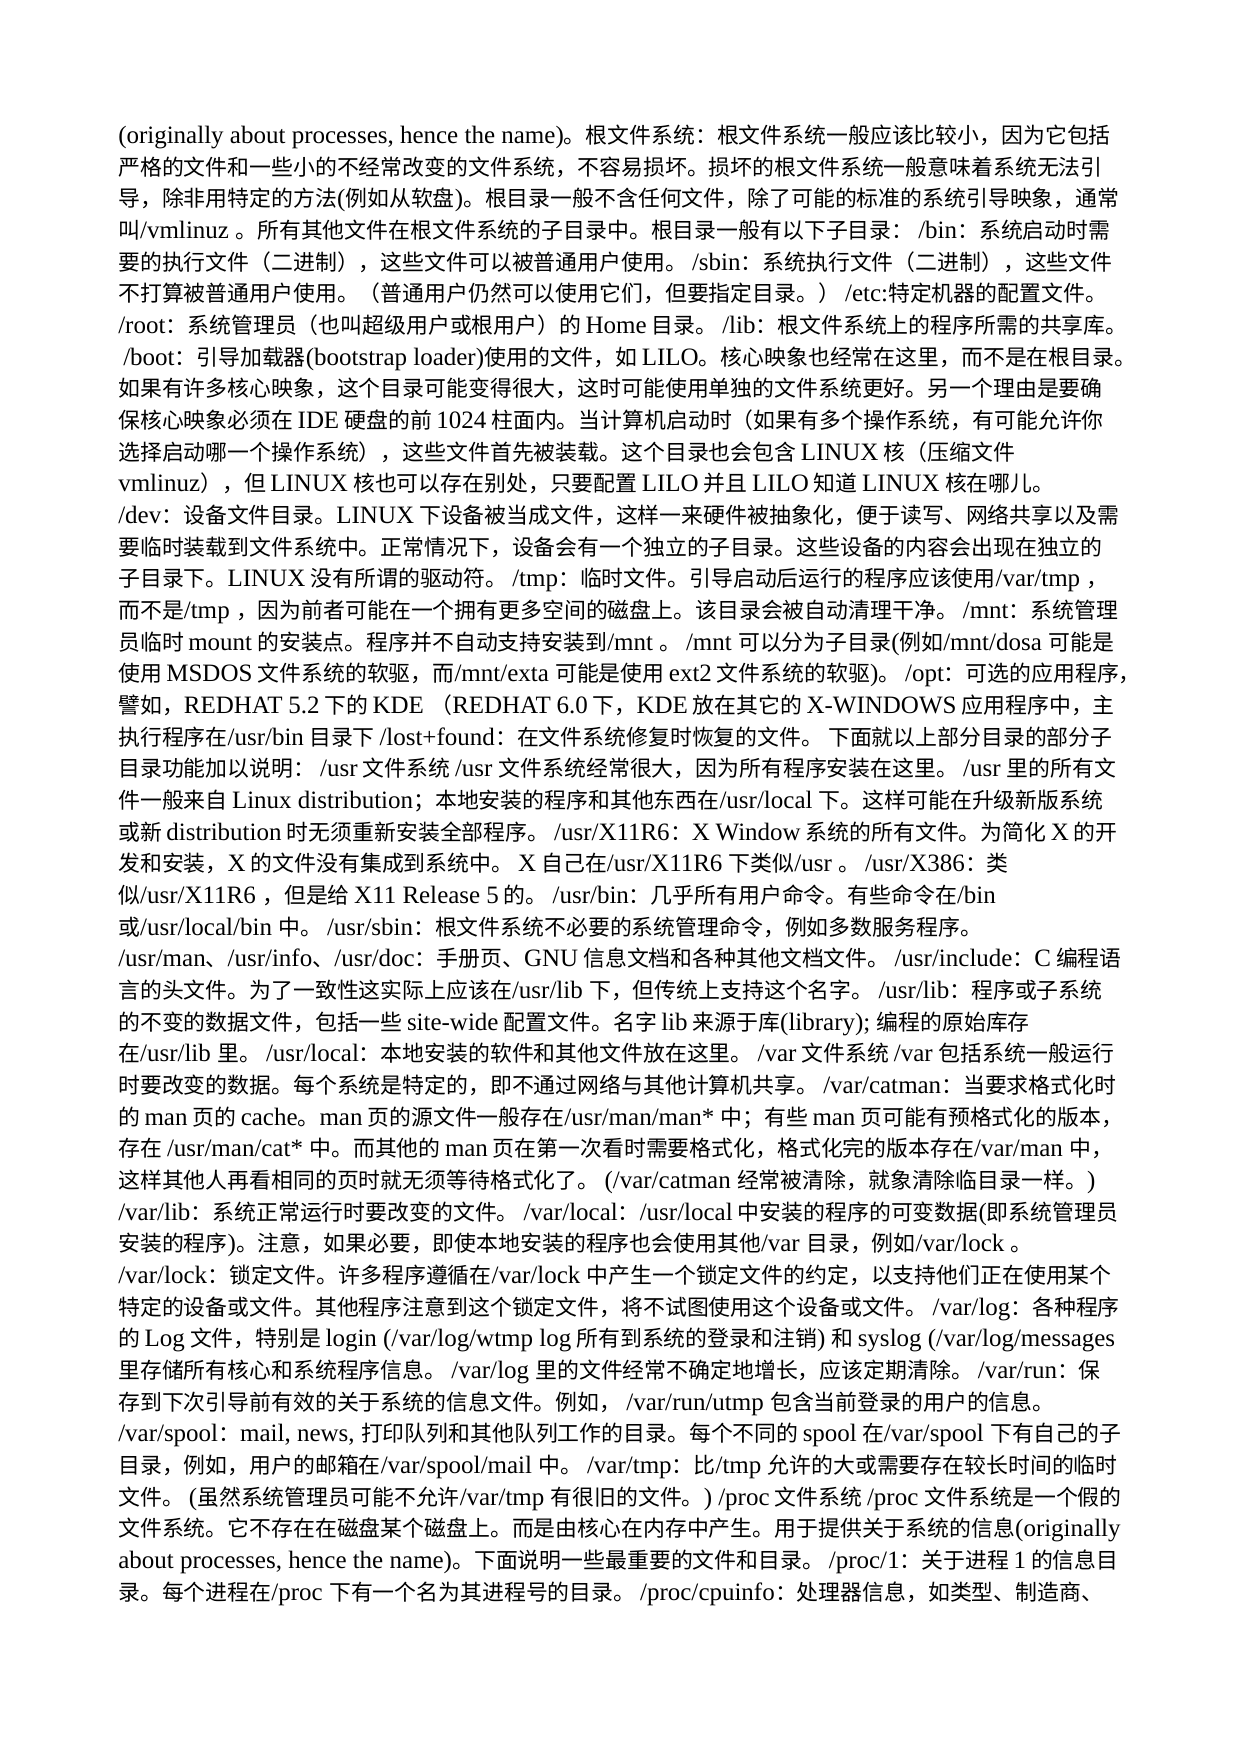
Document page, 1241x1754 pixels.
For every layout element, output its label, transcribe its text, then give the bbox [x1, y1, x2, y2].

text 目录树可以分为小的部分，每个部分可以在自己的磁盘或分区上（/proc比较特殊）。主要部分是/usr、/var、/home、/proc和根文件系统。每个部分有不同的目的。 /usr：包含所有的命令、程序库、文档和其它文件。这些文件在正常操作中不会被改变的。这个目录也包含你的Linux发行版本的主要的应用程序，譬如，Netscape。文件系统包含所有命令、库、man页和其他一般操作中所需的不改变的文件。 /usr不应该有一般使用中要修改的文件。这样允许此文件系统中的文件通过网络共享，这样可以更有效，因为这样节省了磁盘空间(/usr 很容易是数百兆)，且易于管理(当升级应用时，只有主/usr需要改变，而无须改变每台机器)即使此文件系统在本地盘上，也可以只读mount，以减少系统崩溃时文件系统的损坏。 /var：包含在正常操作中被改变的文件：假脱机文件、记录文件、加锁文件、临时文件和页格式化文件等。文件系统包含会改变的文件，比如spool目录(mail、news、打印机等用的)， log文件、formatted manual pages和暂存文件。传统上/var的所有东西曾在 /usr 下的某个地方，但这样/usr就不可能只读安装了。 /home：包含用户的文件：参数设置文件、个性化文件、文档、数据、EMAIL、缓存数据等。这个目录在系统省级时应该保留。文件系统包含用户家目录，即系统上的所有实际数据。一个大的/home 可能要分为若干文件系统，需要在/home 下加一级名字，如/home/student、/home/staff 等。 /proc：整个包含虚幻的文件。它们实际上并不存在磁盘上，也不占用任何空间。（用 ls –l 可以显示它们的大小）当查看这些文件时，实际上是在访问存在内存中的信息，这些信息用于访问系统。该文件系统是一个假的文件系统。它不存在在磁盘某个磁盘上。而是由核心在内存中产生。用于提供关于系统的信息(originally about processes, hence the name)。根文件系统：根文件系统一般应该比较小，因为它包括严格的文件和一些小的不经常改变的文件系统，不容易损坏。损坏的根文件系统一般意味着系统无法引导，除非用特定的方法(例如从软盘)。根目录一般不含任何文件，除了可能的标准的系统引导映象，通常叫/vmlinuz 。所有其他文件在根文件系统的子目录中。根目录一般有以下子目录： /bin：系统启动时需要的执行文件（二进制），这些文件可以被普通用户使用。 /sbin：系统执行文件（二进制），这些文件不打算被普通用户使用。（普通用户仍然可以使用它们，但要指定目录。） /etc:特定机器的配置文件。 /root：系统管理员（也叫超级用户或根用户）的Home目录。 /lib：根文件系统上的程序所需的共享库。 /boot：引导加载器(bootstrap loader)使用的文件，如LILO。核心映象也经常在这里，而不是在根目录。如果有许多核心映象，这个目录可能变得很大，这时可能使用单独的文件系统更好。另一个理由是要确保核心映象必须在IDE硬盘的前1024柱面内。当计算机启动时（如果有多个操作系统，有可能允许你选择启动哪一个操作系统），这些文件首先被装载。这个目录也会包含LINUX核（压缩文件 vmlinuz），但LINUX核也可以存在别处，只要配置LILO并且LILO知道LINUX核在哪儿。 /dev：设备文件目录。LINUX下设备被当成文件，这样一来硬件被抽象化，便于读写、网络共享以及需要临时装载到文件系统中。正常情况下，设备会有一个独立的子目录。这些设备的内容会出现在独立的子目录下。LINUX没有所谓的驱动符。 /tmp：临时文件。引导启动后运行的程序应该使用/var/tmp ，而不是/tmp ，因为前者可能在一个拥有更多空间的磁盘上。该目录会被自动清理干净。 /mnt：系统管理员临时mount的安装点。程序并不自动支持安装到/mnt 。 /mnt 可以分为子目录(例如/mnt/dosa 可能是使用MSDOS文件系统的软驱，而/mnt/exta 可能是使用ext2文件系统的软驱)。 /opt：可选的应用程序，譬如，REDHAT 5.2下的KDE （REDHAT 6.0下，KDE放在其它的X-WINDOWS应用程序中，主执行程序在/usr/bin目录下 /lost+found：在文件系统修复时恢复的文件。 下面就以上部分目录的部分子目录功能加以说明： /usr文件系统 /usr 文件系统经常很大，因为所有程序安装在这里。 /usr 里的所有文件一般来自Linux distribution；本地安装的程序和其他东西在/usr/local 下。这样可能在升级新版系统或新distribution时无须重新安装全部程序。 /usr/X11R6：X Window系统的所有文件。为简化X的开发和安装，X的文件没有集成到系统中。 X自己在/usr/X11R6 下类似/usr 。 /usr/X386：类似/usr/X11R6 ，但是给X11 Release 5的。 /usr/bin：几乎所有用户命令。有些命令在/bin 或/usr/local/bin 中。 /usr/sbin：根文件系统不必要的系统管理命令，例如多数服务程序。 /usr/man、/usr/info、/usr/doc：手册页、GNU信息文档和各种其他文档文件。 /usr/include：C编程语言的头文件。为了一致性这实际上应该在/usr/lib 下，但传统上支持这个名字。 /usr/lib：程序或子系统的不变的数据文件，包括一些site-wide配置文件。名字lib来源于库(library); 编程的原始库存在/usr/lib 里。 /usr/local：本地安装的软件和其他文件放在这里。 /var文件系统 /var 包括系统一般运行时要改变的数据。每个系统是特定的，即不通过网络与其他计算机共享。 /var/catman：当要求格式化时的man页的cache。man页的源文件一般存在/usr/man/man* 中；有些man页可能有预格式化的版本，存在 /usr/man/cat* 中。而其他的man页在第一次看时需要格式化，格式化完的版本存在/var/man 中，这样其他人再看相同的页时就无须等待格式化了。 (/var/catman 经常被清除，就象清除临目录一样。) /var/lib：系统正常运行时要改变的文件。 /var/local：/usr/local中安装的程序的可变数据(即系统管理员安装的程序)。注意，如果必要，即使本地安装的程序也会使用其他/var 目录，例如/var/lock 。 /var/lock：锁定文件。许多程序遵循在/var/lock 中产生一个锁定文件的约定，以支持他们正在使用某个特定的设备或文件。其他程序注意到这个锁定文件，将不试图使用这个设备或文件。 /var/log：各种程序的Log文件，特别是login (/var/log/wtmp log所有到系统的登录和注销) 和syslog (/var/log/messages 里存储所有核心和系统程序信息。 /var/log 里的文件经常不确定地增长，应该定期清除。 /var/run：保存到下次引导前有效的关于系统的信息文件。例如， /var/run/utmp 包含当前登录的用户的信息。 /var/spool：mail, news, 打印队列和其他队列工作的目录。每个不同的spool在/var/spool 下有自己的子目录，例如，用户的邮箱在/var/spool/mail 中。 /var/tmp：比/tmp 允许的大或需要存在较长时间的临时文件。 (虽然系统管理员可能不允许/var/tmp 有很旧的文件。) /proc文件系统 /proc 文件系统是一个假的文件系统。它不存在在磁盘某个磁盘上。而是由核心在内存中产生。用于提供关于系统的信息(originally about processes, hence the name)。下面说明一些最重要的文件和目录。 /proc/1：关于进程1的信息目录。每个进程在/proc 下有一个名为其进程号的目录。 /proc/cpuinfo：处理器信息，如类型、制造商、型号和性能。 /proc/devices：当前运行的核心配置的设备驱动的列表。 /proc/dma：显示当前使用的DMA通道。 /proc/filesystems：核心配置的文件系统。 /proc/interrupts：显示使用的中断，and how many of each there have been. /proc/ioports：当前使用的I/O端口。 /proc/kcore：系统物理内存映象。与物理内存大小完全一样，但不实际占用这么多内存；it is generated on the fly as programs access it. (记住：除非你把它拷贝到什么地方，/proc 下没有任何东西占用任何磁盘空间。) /proc/kmsg：核心输出的消息。也被送到syslog 。 /proc/ksyms：核心符号表。 /proc/loadavg：系统"平均负载"；3个指示器指出系统当前的工作量。 /proc/meminfo：存储器使用信息，包括物理内存和swap。 /proc/modules：当前加载了哪些核心模块。 /proc/net：网络协议状态信息。 /proc/self：到查看/proc 的程序的进程目录的符号连接。当2个进程查看/proc 时，是不同的连接。这主要便于程序得到它自己的进程目录。 /proc/stat：系统的不同状态，such as the number of page faults since the system was booted. /proc/uptime：系统启动的时间长度。 /proc/version：核心版本。 /etc目录 /etc 目录包含很多文件。许多网络配置文件也在/etc 中。 /etc/rc or /etc/rc.d or /etc/rc*.d：启动、或改变运行级时运行的scripts或scripts的目录。 /etc/passwd：用户数据库，其中的域给出了用户名、真实姓名、家目录、加密的口令和用户的其他信息。 /etc/fdprm：软盘参数表。说明不同的软盘格式。用setfdprm 设置。 /etc/fstab：启动时mount -a命令(在/etc/rc 或等效的启动文件中)自动mount的文件系统列表。 Linux下，也包括用swapon -a启用的swap区的信息。 /etc/group：类似/etc/passwd ，但说明的不是用户而是组。 /etc/inittab：init 的配置文件。 /etc/issue：getty 在登录提示符前的输出信息。通常包括系统的一段短说明或欢迎信息。内容由系统管理员确定。 /etc/magic：file 的配置文件。包含不同文件格式的说明，file 基于它猜测文件类型。 /etc/motd：Message Of The Day，成功登录后自动输出。内容由系统管理员确定。经常用于通告信息，如计划关机时间的警告。 /etc/mtab：当前安装的文件系统列表。由scripts初始化，并由mount 命令自动更新。需要一个当前安装的文件系统的列表时使用，例如df 命令。 /etc/shadow：在安装了影子口令软件的系统上的影子口令文件。影子口令文件将/etc/passwd 文件中的加密口令移动到/etc/shadow 中，而后者只对root可读。这使破译口令更困难。 /etc/login.defs：login 命令的配置文件。 /etc/printcap：类似/etc/termcap ，但针对打印机。语法不同。 /etc/profile , /etc/csh.login , /etc/csh.cshrc：登录或启动时Bourne或C shells执行的文件。这允许系统管理员为所有用户建立全局缺省环境。 /etc/securetty：确认安全终端，即哪个终端允许root登录。一般只列出虚拟控制台，这样就不可能(至少很困难)通过modem或网络闯入系统并得到超级用户特权。 /etc/shells：列出可信任的shell。chsh 命令允许用户在本文件指定范围内改变登录shell。提供一台机器FTP服务的服务进程ftpd 检查用户shell是否列在 /etc/shells 文件中，如果不是将不允许该用户登录。 /etc/termcap：终端性能数据库。说明不同的终端用什么"转义序列"控制。写程序时不直接输出转义序列(这样只能工作于特定品牌的终端)，而是从/etc/termcap 中查找要做的工作的正确序列。这样，多数的程序可以在多数终端上运行。 /dev目录 /dev 目录包括所有设备的设备文件。设备文件用特定的约定命名 [118, 118, 1122, 1606]
